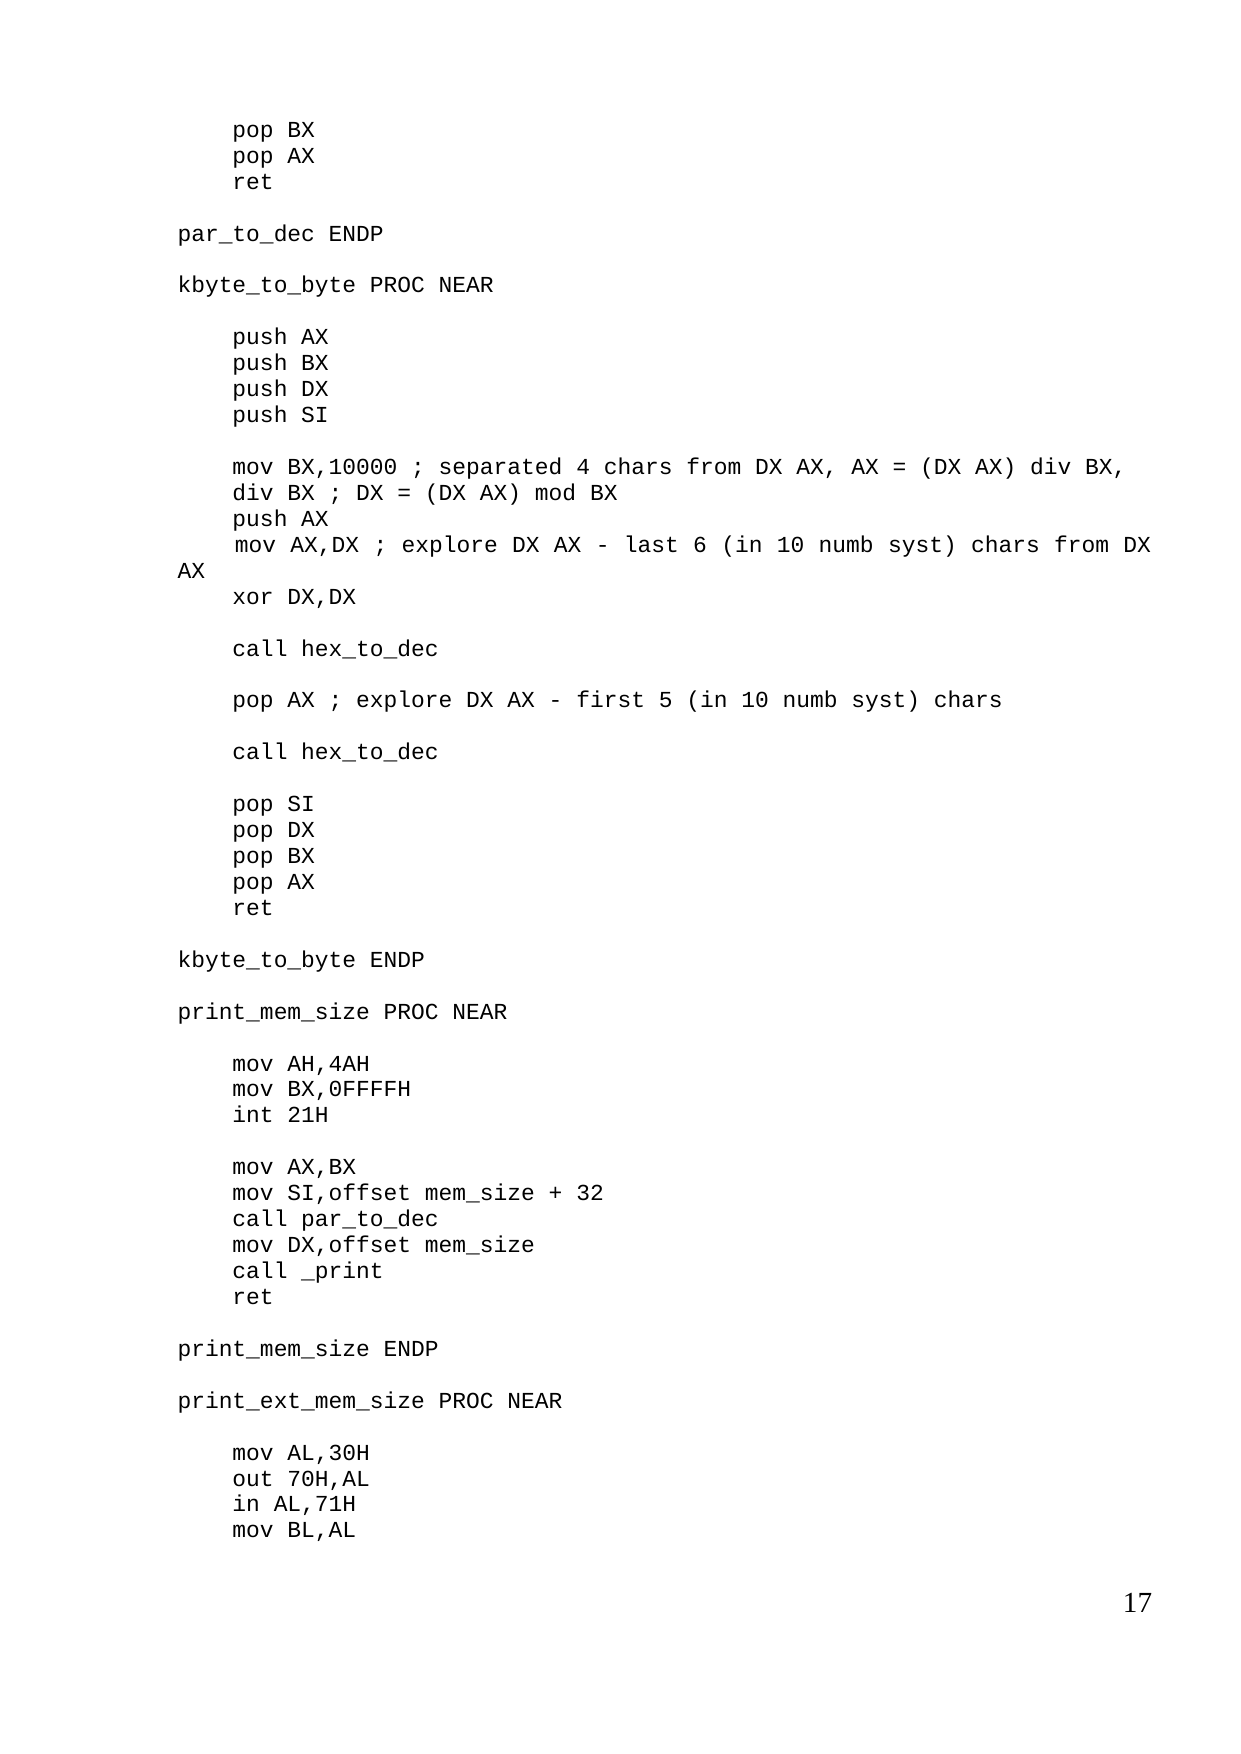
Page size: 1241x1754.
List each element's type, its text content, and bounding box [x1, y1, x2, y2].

text push AX [177, 326, 1152, 352]
text call hex_to_dec [177, 637, 1152, 663]
text pop BX [177, 844, 1152, 870]
text ret [177, 1285, 1152, 1311]
text mov BX,10000 ; separated 4 chars from DX AX, AX = (DX AX) div BX, [177, 455, 1152, 481]
text pop BX [177, 118, 1152, 144]
text pop DX [177, 818, 1152, 844]
text mov DX,offset mem_size [177, 1233, 1152, 1259]
text mov AL,30H [177, 1441, 1152, 1467]
text push BX [177, 352, 1152, 377]
text push AX [177, 507, 1152, 533]
text mov AX,BX [177, 1156, 1152, 1182]
text mov AX,DX ; explore DX AX - last 6 (in 10 numb syst) chars from DX AX [177, 533, 1152, 585]
text push DX [177, 377, 1152, 403]
text mov SI,offset mem_size + 32 [177, 1182, 1152, 1207]
text print_mem_size ENDP [177, 1337, 1152, 1363]
text in AL,71H [177, 1493, 1152, 1519]
text out 70H,AL [177, 1467, 1152, 1493]
text call par_to_dec [177, 1207, 1152, 1233]
text call _print [177, 1259, 1152, 1285]
text int 21H [177, 1104, 1152, 1130]
text print_ext_mem_size PROC NEAR [177, 1389, 1152, 1415]
text kbyte_to_byte ENDP [177, 948, 1152, 974]
text push SI [177, 403, 1152, 429]
text ret [177, 896, 1152, 922]
text pop AX [177, 870, 1152, 896]
text div BX ; DX = (DX AX) mod BX [177, 481, 1152, 507]
text pop AX ; explore DX AX - first 5 (in 10 numb syst) chars [177, 689, 1152, 715]
text mov BX,0FFFFH [177, 1078, 1152, 1104]
text call hex_to_dec [177, 741, 1152, 767]
text mov AH,4AH [177, 1052, 1152, 1078]
text par_to_dec ENDP [177, 222, 1152, 248]
text kbyte_to_byte PROC NEAR [177, 274, 1152, 300]
text pop SI [177, 792, 1152, 818]
text xor DX,DX [177, 585, 1152, 611]
text mov BL,AL [177, 1519, 1152, 1545]
text ret [177, 170, 1152, 196]
text print_mem_size PROC NEAR [177, 1000, 1152, 1026]
text pop AX [177, 144, 1152, 170]
